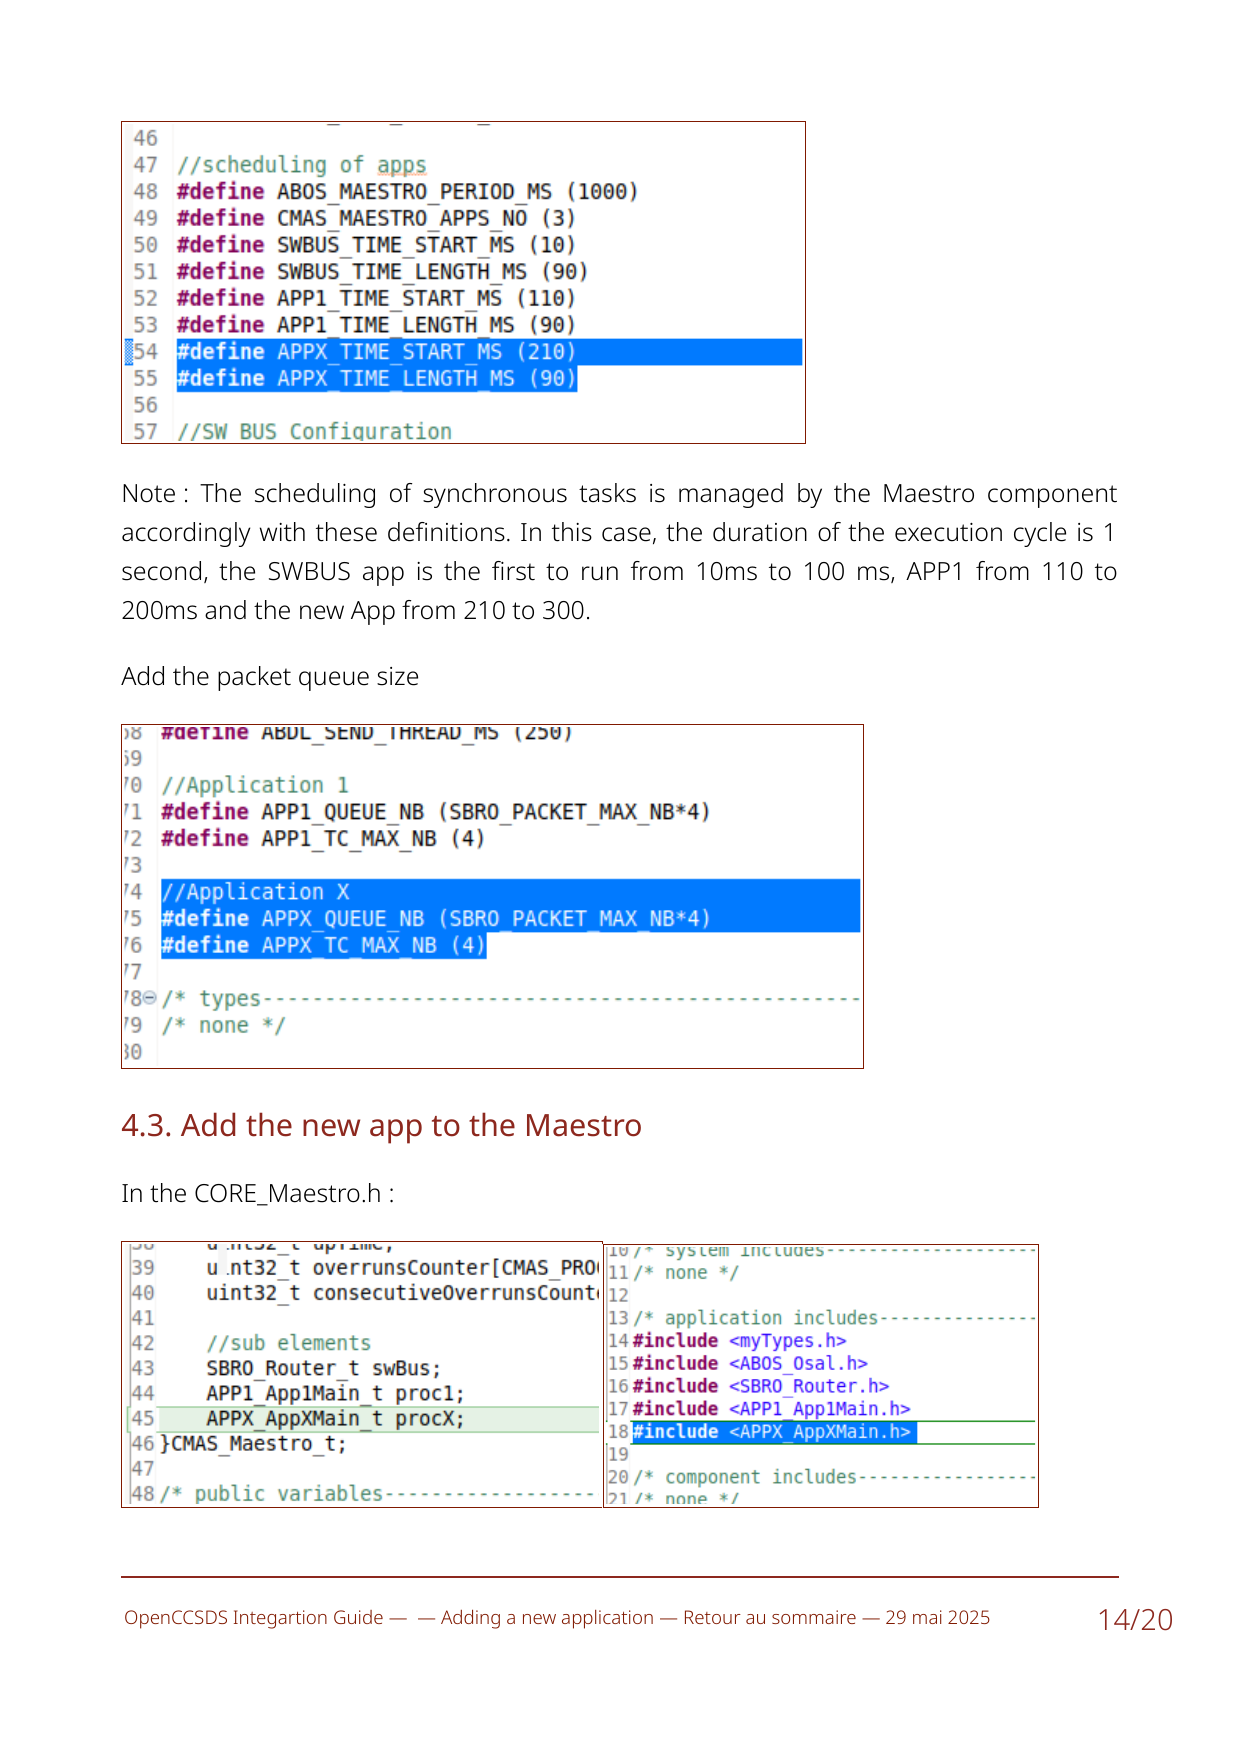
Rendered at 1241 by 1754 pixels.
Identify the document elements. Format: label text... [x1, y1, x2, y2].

text Note : The scheduling of synchronous tasks is managed by the Maestro component accordingly with these definitions. In this case, the duration of the execution cycle is 1 second, the SWBUS app is the first to run from 10ms to 100 ms, APP1 from 110 to 200ms and the new App from 210 to 300. [121, 475, 1119, 627]
text Add the packet queue size [121, 658, 1119, 692]
picture [124, 1244, 599, 1504]
subtitle Add the new app to the Maestro [121, 1103, 1119, 1145]
text In the CORE_Maestro.h : [121, 1175, 1119, 1209]
picture [124, 124, 803, 441]
picture [605, 1247, 1036, 1504]
picture [124, 727, 861, 1066]
